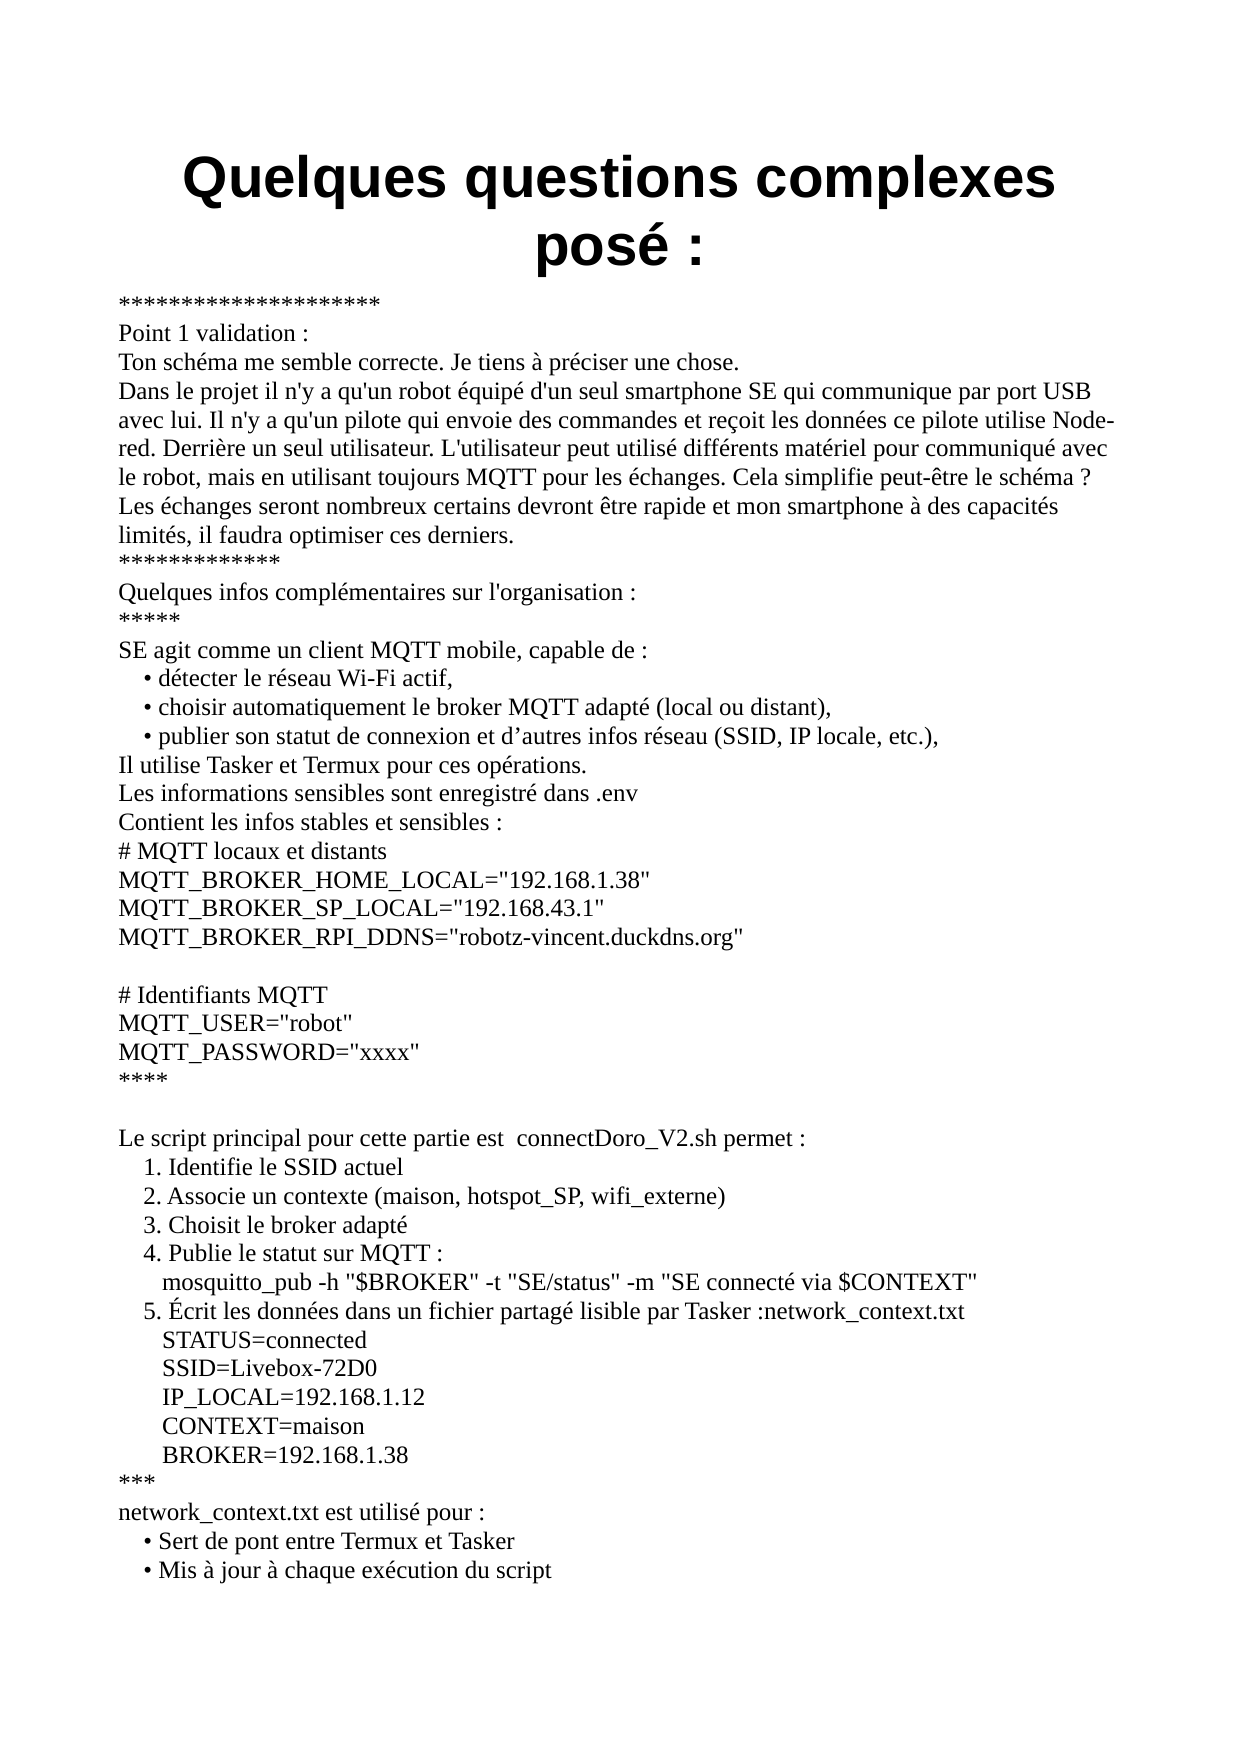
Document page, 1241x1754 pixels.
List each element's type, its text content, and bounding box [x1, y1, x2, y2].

text Ton schéma me semble correcte. Je tiens à préciser une chose. [118, 347, 1122, 376]
text MQTT_BROKER_RPI_DDNS="robotz-vincent.duckdns.org" [118, 922, 1122, 951]
text MQTT_BROKER_SP_LOCAL="192.168.43.1" [118, 893, 1122, 922]
text Dans le projet il n'y a qu'un robot équipé d'un seul smartphone SE qui communique par port USB avec lui. Il n'y a qu'un pilote qui envoie des commandes et reçoit les données ce pilote utilise Node-red. Derrière un seul utilisateur. L'utilisateur peut utilisé différents matériel pour communiqué avec le robot, mais en utilisant toujours MQTT pour les échanges. Cela simplifie peut-être le schéma ? Les échanges seront nombreux certains devront être rapide et mon smartphone à des capacités limités, il faudra optimiser ces derniers. [118, 376, 1122, 548]
text Contient les infos stables et sensibles : [118, 807, 1122, 836]
text ***** [118, 606, 1122, 635]
text ************* [118, 548, 1122, 577]
text 1. Identifie le SSID actuel [118, 1152, 1122, 1181]
text Quelques infos complémentaires sur l'organisation : [118, 577, 1122, 606]
text MQTT_BROKER_HOME_LOCAL="192.168.1.38" [118, 865, 1122, 893]
text • Sert de pont entre Termux et Tasker [118, 1526, 1122, 1555]
text MQTT_PASSWORD="xxxx" [118, 1037, 1122, 1066]
text MQTT_USER="robot" [118, 1008, 1122, 1037]
text Les informations sensibles sont enregistré dans .env [118, 778, 1122, 807]
text BROKER=192.168.1.38 [118, 1440, 1122, 1468]
text *** [118, 1468, 1122, 1497]
text 3. Choisit le broker adapté [118, 1210, 1122, 1238]
text • choisir automatiquement le broker MQTT adapté (local ou distant), [118, 692, 1122, 721]
text 5. Écrit les données dans un fichier partagé lisible par Tasker :network_context.txt [118, 1296, 1122, 1325]
text # MQTT locaux et distants [118, 836, 1122, 865]
text IP_LOCAL=192.168.1.12 [118, 1382, 1122, 1411]
text network_context.txt est utilisé pour : [118, 1497, 1122, 1526]
text **** [118, 1066, 1122, 1095]
text SE agit comme un client MQTT mobile, capable de : [118, 635, 1122, 663]
text SSID=Livebox-72D0 [118, 1353, 1122, 1382]
text 2. Associe un contexte (maison, hotspot_SP, wifi_externe) [118, 1181, 1122, 1210]
text Il utilise Tasker et Termux pour ces opérations. [118, 750, 1122, 778]
text # Identifiants MQTT [118, 980, 1122, 1008]
text mosquitto_pub -h "$BROKER" -t "SE/status" -m "SE connecté via $CONTEXT" [118, 1267, 1122, 1296]
text • publier son statut de connexion et d’autres infos réseau (SSID, IP locale, etc.), [118, 721, 1122, 750]
text Le script principal pour cette partie est connectDoro_V2.sh permet : [118, 1123, 1122, 1152]
title Quelques questions complexes posé : [118, 143, 1122, 277]
text CONTEXT=maison [118, 1411, 1122, 1440]
text STATUS=connected [118, 1325, 1122, 1353]
text • Mis à jour à chaque exécution du script [118, 1555, 1122, 1583]
text • détecter le réseau Wi-Fi actif, [118, 663, 1122, 692]
text ********************* Point 1 validation : [118, 290, 1122, 347]
text 4. Publie le statut sur MQTT : [118, 1238, 1122, 1267]
